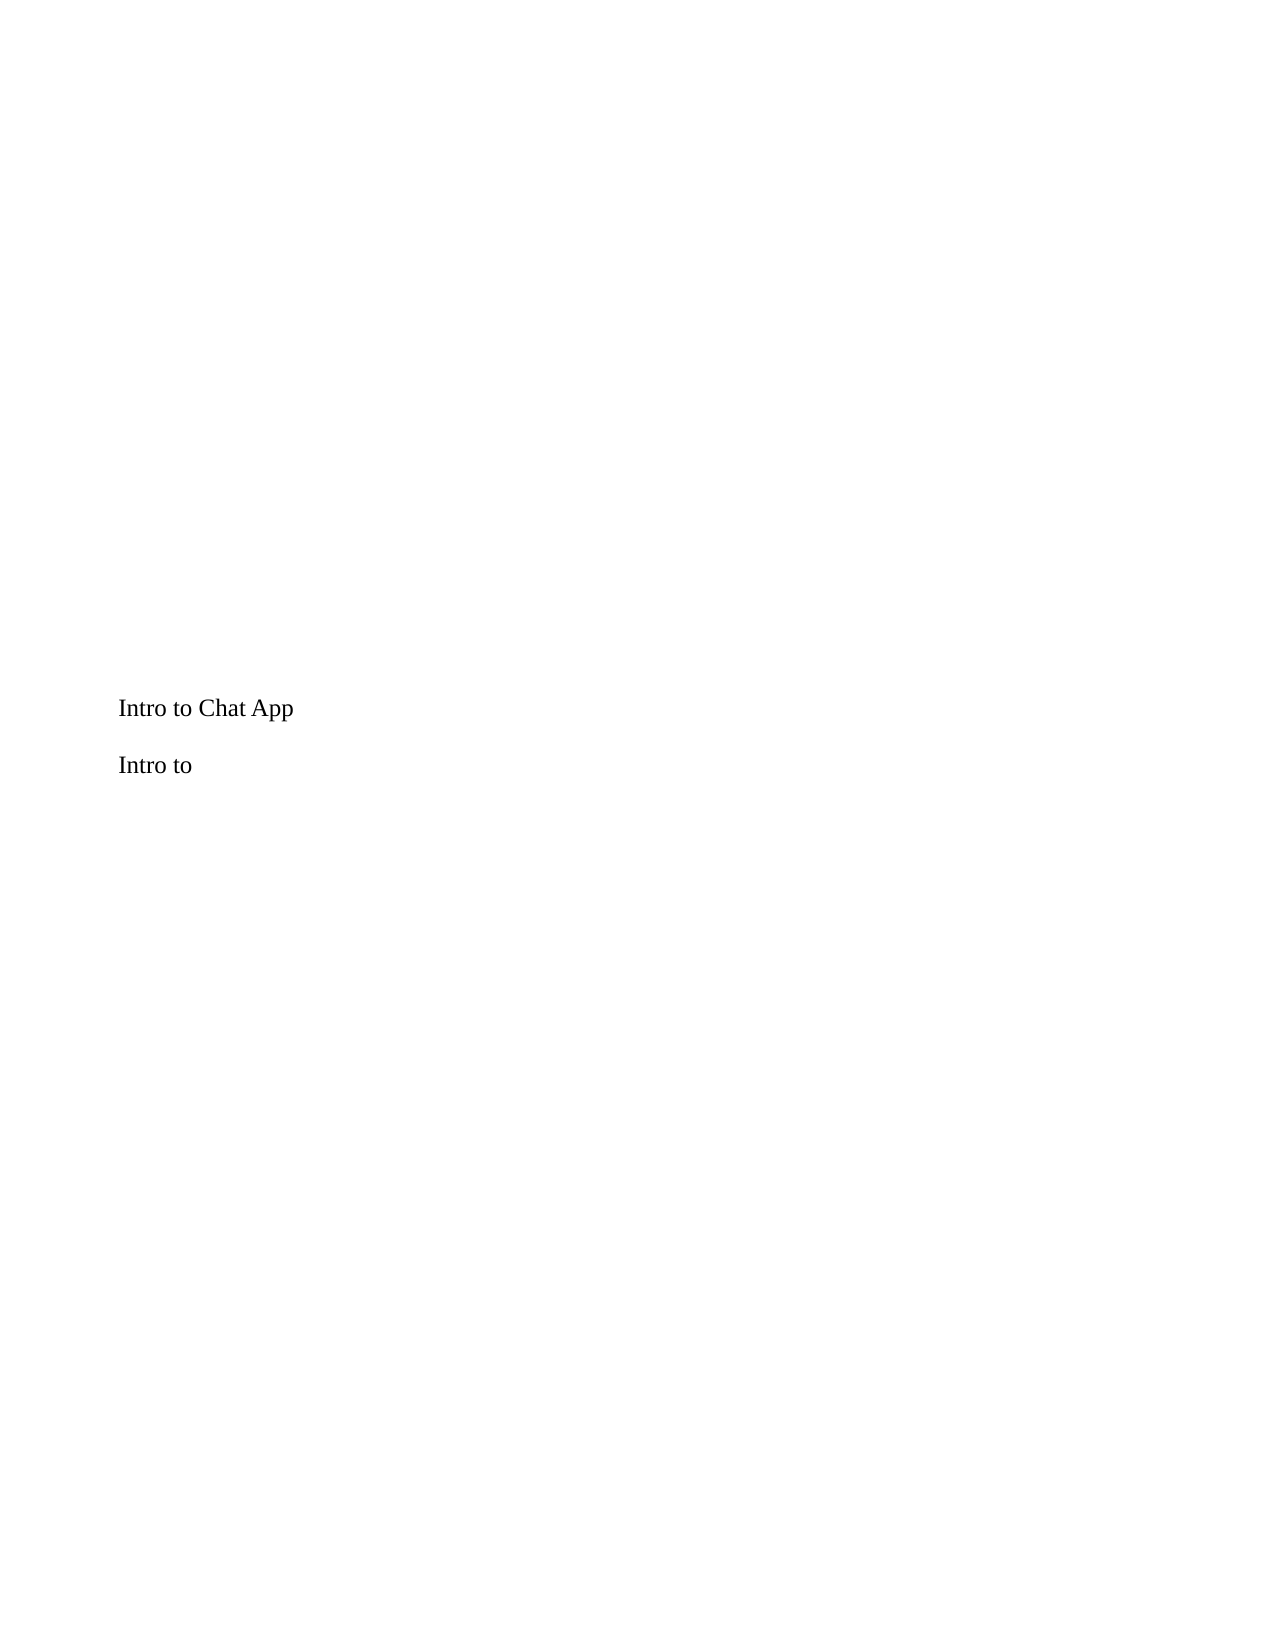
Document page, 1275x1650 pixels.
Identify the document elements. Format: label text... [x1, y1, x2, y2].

text Intro to [118, 751, 1157, 779]
text Intro to Chat App [118, 693, 1157, 722]
